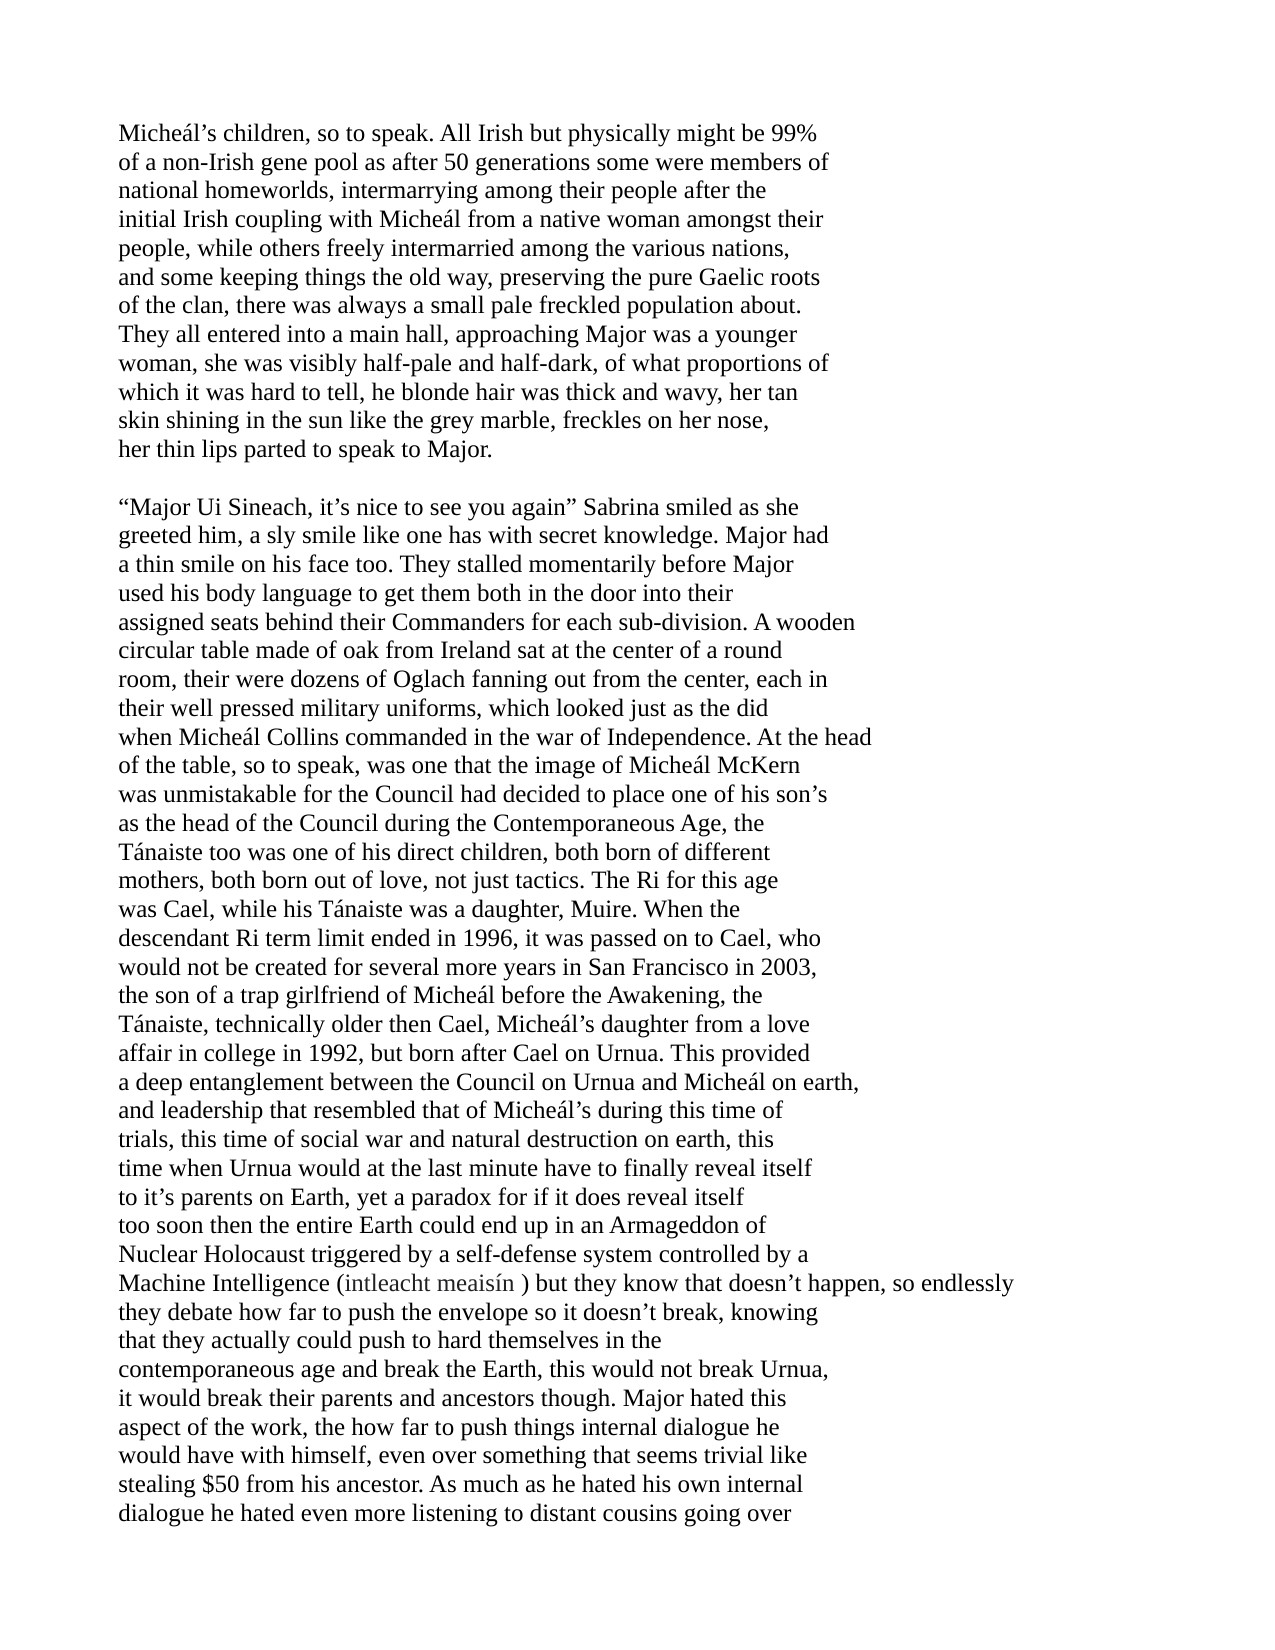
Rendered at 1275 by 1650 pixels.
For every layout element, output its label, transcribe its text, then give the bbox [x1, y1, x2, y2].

text Micheál’s children, so to speak. All Irish but physically might be 99% of a non-Irish gene pool as after 50 generations some were members of national homeworlds, intermarrying among their people after the initial Irish coupling with Micheál from a native woman amongst their people, while others freely intermarried among the various nations, and some keeping things the old way, preserving the pure Gaelic roots of the clan, there was always a small pale freckled population about. They all entered into a main hall, approaching Major was a younger woman, she was visibly half-pale and half-dark, of what proportions of which it was hard to tell, he blonde hair was thick and wavy, her tan skin shining in the sun like the grey marble, freckles on her nose, her thin lips parted to speak to Major. “Major Ui Sineach, it’s nice to see you again” Sabrina smiled as she greeted him, a sly smile like one has with secret knowledge. Major had a thin smile on his face too. They stalled momentarily before Major used his body language to get them both in the door into their assigned seats behind their Commanders for each sub-division. A wooden circular table made of oak from Ireland sat at the center of a round room, their were dozens of Oglach fanning out from the center, each in their well pressed military uniforms, which looked just as the did when Micheál Collins commanded in the war of Independence. At the head of the table, so to speak, was one that the image of Micheál McKern was unmistakable for the Council had decided to place one of his son’s as the head of the Council during the Contemporaneous Age, the Tánaiste too was one of his direct children, both born of different mothers, both born out of love, not just tactics. The Ri for this age was Cael, while his Tánaiste was a daughter, Muire. When the descendant Ri term limit ended in 1996, it was passed on to Cael, who would not be created for several more years in San Francisco in 2003, the son of a trap girlfriend of Micheál before the Awakening, the Tánaiste, technically older then Cael, Micheál’s daughter from a love affair in college in 1992, but born after Cael on Urnua. This provided a deep entanglement between the Council on Urnua and Micheál on earth, and leadership that resembled that of Micheál’s during this time of trials, this time of social war and natural destruction on earth, this time when Urnua would at the last minute have to finally reveal itself to it’s parents on Earth, yet a paradox for if it does reveal itself too soon then the entire Earth could end up in an Armageddon of Nuclear Holocaust triggered by a self-defense system controlled by a Machine Intelligence (intleacht meaisín ) but they know that doesn’t happen, so endlessly they debate how far to push the envelope so it doesn’t break, knowing that they actually could push to hard themselves in the contemporaneous age and break the Earth, this would not break Urnua, it would break their parents and ancestors though. Major hated this aspect of the work, the how far to push things internal dialogue he would have with himself, even over something that seems trivial like stealing $50 from his ancestor. As much as he hated his own internal dialogue he hated even more listening to distant cousins going over [118, 118, 1157, 1527]
